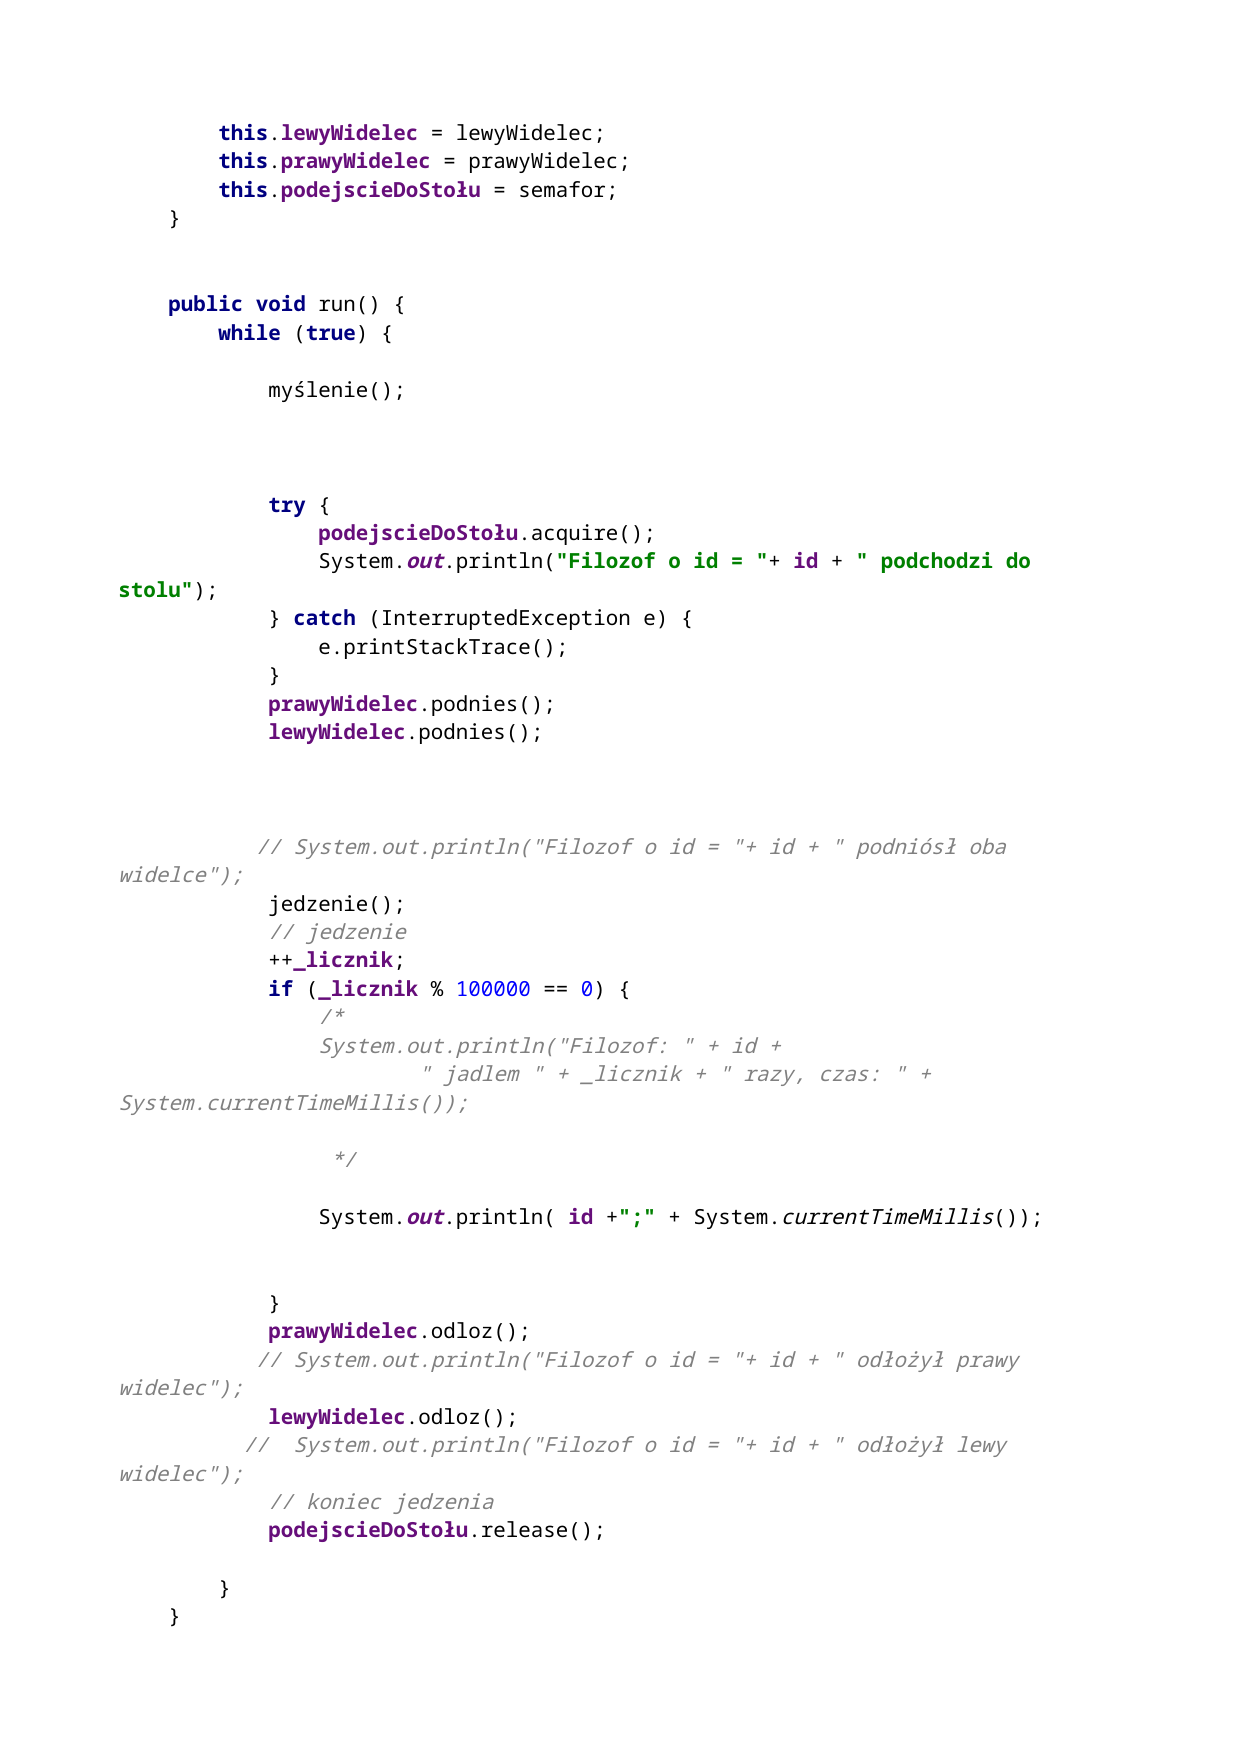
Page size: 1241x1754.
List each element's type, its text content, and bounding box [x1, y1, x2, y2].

text this.lewyWidelec = lewyWidelec; this.prawyWidelec = prawyWidelec; this.podejscieDoStołu = semafor; } public void run() { while (true) { myślenie(); try { podejscieDoStołu.acquire(); System.out.println("Filozof o id = "+ id + " podchodzi do stolu"); } catch (InterruptedException e) { e.printStackTrace(); } prawyWidelec.podnies(); lewyWidelec.podnies(); // System.out.println("Filozof o id = "+ id + " podniósł oba widelce"); jedzenie(); // jedzenie ++_licznik; if (_licznik % 100000 == 0) { /* System.out.println("Filozof: " + id + " jadlem " + _licznik + " razy, czas: " + System.currentTimeMillis()); */ System.out.println( id +";" + System.currentTimeMillis()); } prawyWidelec.odloz(); // System.out.println("Filozof o id = "+ id + " odłożył prawy widelec"); lewyWidelec.odloz(); // System.out.println("Filozof o id = "+ id + " odłożył lewy widelec"); // koniec jedzenia podejscieDoStołu.release(); } } [118, 118, 1122, 1630]
